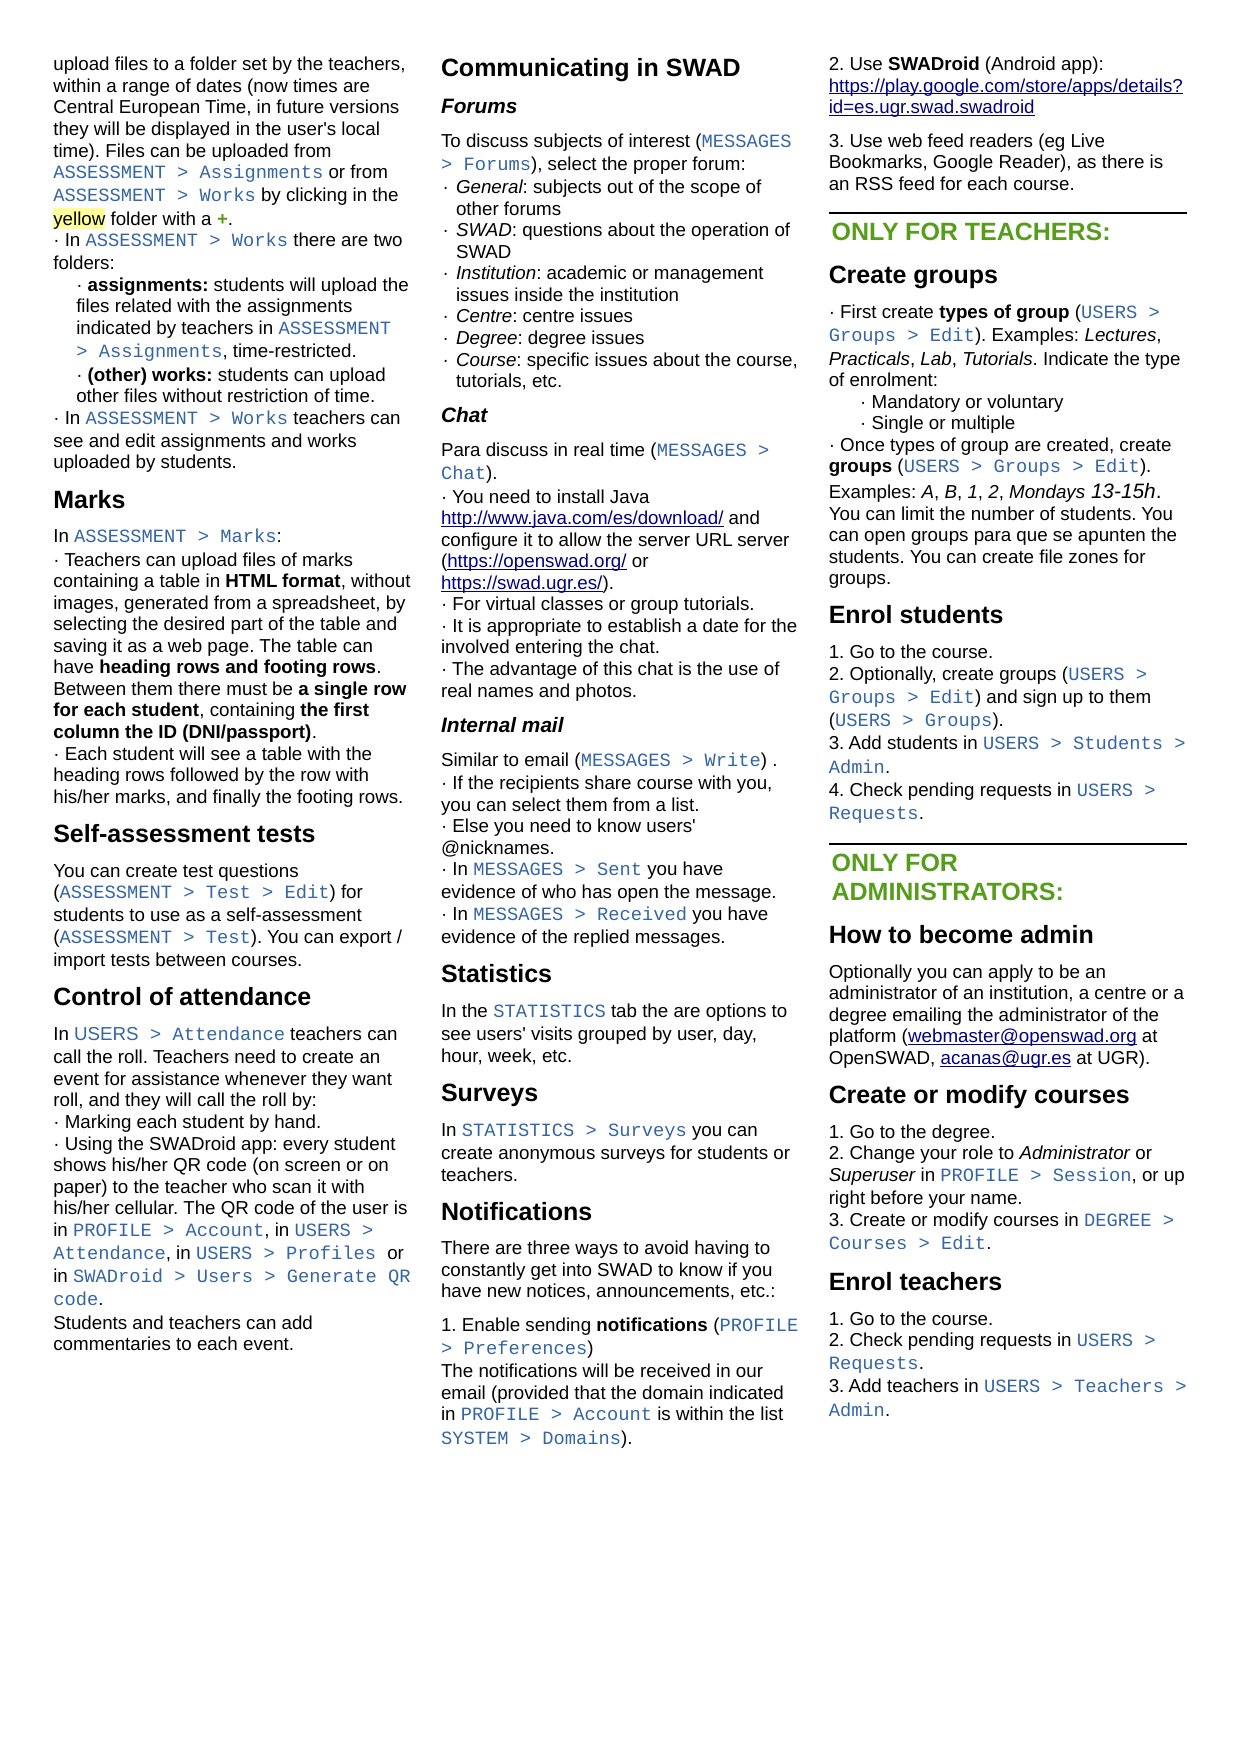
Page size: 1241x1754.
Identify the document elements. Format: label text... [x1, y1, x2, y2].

text In USERS > Attendance teachers can call the roll. Teachers need to create an event for assistance whenever they want roll, and they will call the roll by: [53, 1023, 411, 1111]
text 4. Check pending requests in USERS > Requests. [828, 779, 1187, 825]
text Self-assessment tests [53, 819, 411, 848]
text Enrol teachers [828, 1267, 1187, 1296]
text · SWAD: questions about the operation of SWAD [442, 219, 799, 262]
text In STATISTICS > Surveys you can create anonymous surveys for students or teachers. [441, 1118, 799, 1185]
text 2. Optionally, create groups (USERS > Groups > Edit) and sign up to them (USERS > Groups). [828, 662, 1187, 732]
text · Teachers can upload files of marks containing a table in HTML format, without images, generated from a spreadsheet, by selecting the desired part of the table and saving it as a web page. The table can have heading rows and footing rows. Between them there must be a single row for each student, containing the first column the ID (DNI/passport). · Each student will see a table with the heading rows followed by the row with his/her marks, and finally the footing rows. [53, 548, 411, 807]
text 1. Go to the degree. [828, 1121, 1187, 1142]
text 3. Add students in USERS > Students > Admin. [828, 732, 1187, 779]
text Chat [441, 403, 799, 427]
text · Single or multiple [860, 412, 1187, 434]
text Create groups [828, 260, 1187, 289]
text Students and teachers can add commentaries to each event. [53, 1311, 411, 1354]
text 3. Use web feed readers (eg Live Bookmarks, Google Reader), as there is an RSS feed for each course. [828, 129, 1187, 194]
text upload files to a folder set by the teachers, within a range of dates (now times are Central European Time, in future versions they will be displayed in the user's local time). Files can be uploaded from ASSESSMENT > Assignments or from ASSESSMENT > Works by clicking in the yellow folder with a +. [53, 53, 411, 229]
text · If the recipients share course with you, you can select them from a list. [441, 772, 799, 815]
text · First create types of group (USERS > Groups > Edit). Examples: Lectures, Practicals, Lab, Tutorials. Indicate the type of enrolment: [828, 301, 1187, 391]
text · In ASSESSMENT > Works teachers can see and edit assignments and works uploaded by students. [53, 406, 411, 473]
text How to become admin [828, 920, 1187, 949]
text To discuss subjects of interest (MESSAGES > Forums), select the proper forum: [441, 129, 799, 176]
text There are three ways to avoid having to constantly get into SWAD to know if you have new notices, announcements, etc.: [441, 1237, 799, 1302]
text · Mandatory or voluntary [860, 391, 1187, 412]
text 1. Go to the course. [828, 641, 1187, 662]
text Optionally you can apply to be an administrator of an institution, a centre or a degree emailing the administrator of the platform (webmaster@openswad.org at OpenSWAD, acanas@ugr.es at UGR). [828, 961, 1187, 1068]
text The notifications will be received in our email (provided that the domain indicated in PROFILE > Account is within the list SYSTEM > Domains). [441, 1360, 799, 1450]
text · Course: specific issues about the course, tutorials, etc. [442, 348, 799, 391]
text 3. Add teachers in USERS > Teachers > Admin. [828, 1375, 1187, 1422]
text · Else you need to know users' @nicknames. [441, 815, 799, 858]
text Create or modify courses [828, 1080, 1187, 1109]
text · Degree: degree issues [442, 327, 799, 348]
text ONLY FOR ADMINISTRATORS: [828, 844, 1187, 908]
text · (other) works: students can upload other files without restriction of time. [76, 363, 411, 406]
text ONLY FOR TEACHERS: [828, 213, 1187, 249]
text In the STATISTICS tab the are options to see users' visits grouped by user, day, hour, week, etc. [441, 1000, 799, 1066]
text 2. Change your role to Administrator or Superuser in PROFILE > Session, or up right before your name. [828, 1142, 1187, 1208]
text · You need to install Java [441, 485, 799, 507]
text · In MESSAGES > Sent you have evidence of who has open the message. [441, 858, 799, 903]
text You can create test questions (ASSESSMENT > Test > Edit) for students to use as a self-assessment (ASSESSMENT > Test). You can export / import tests between courses. [53, 859, 411, 971]
text Surveys [441, 1078, 799, 1107]
text http://www.java.com/es/download/ and configure it to allow the server URL server (https://openswad.org/ or https://swad.ugr.es/). [441, 507, 799, 593]
text · Marking each student by hand. [53, 1111, 411, 1132]
text Forums [441, 94, 799, 118]
text · Once types of group are created, create groups (USERS > Groups > Edit). Examples: A, B, 1, 2, Mondays 13-15h. You can limit the number of students. You can open groups para que se apunten the students. You can create file zones for groups. [828, 434, 1187, 589]
text 3. Create or modify courses in DEGREE > Courses > Edit. [828, 1208, 1187, 1255]
text · The advantage of this chat is the use of real names and photos. [441, 658, 799, 701]
text · It is appropriate to establish a date for the involved entering the chat. [441, 615, 799, 658]
text · In MESSAGES > Received you have evidence of the replied messages. [441, 903, 799, 948]
text Statistics [441, 959, 799, 988]
text 1. Go to the course. [828, 1307, 1187, 1329]
text Similar to email (MESSAGES > Write) . [441, 748, 799, 772]
text · For virtual classes or group tutorials. [441, 593, 799, 615]
text · Using the SWADroid app: every student shows his/her QR code (on screen or on paper) to the teacher who scan it with his/her cellular. The QR code of the user is in PROFILE > Account, in USERS > Attendance, in USERS > Profiles or in SWADroid > Users > Generate QR code. [53, 1132, 411, 1311]
text · General: subjects out of the scope of other forums [442, 176, 799, 219]
text Internal mail [441, 713, 799, 737]
text In ASSESSMENT > Marks: [53, 525, 411, 548]
text Control of attendance [53, 982, 411, 1011]
text · In ASSESSMENT > Works there are two folders: [53, 229, 411, 274]
text · assignments: students will upload the files related with the assignments indicated by teachers in ASSESSMENT > Assignments, time-restricted. [76, 274, 411, 363]
text 2. Use SWADroid (Android app): https://play.google.com/store/apps/details?id=es.ugr.swad.swadroid [828, 53, 1187, 118]
text Para discuss in real time (MESSAGES > Chat). [441, 439, 799, 485]
text Marks [53, 484, 411, 513]
text 1. Enable sending notifications (PROFILE > Preferences) [441, 1314, 799, 1360]
text Enrol students [828, 600, 1187, 629]
text · Institution: academic or management issues inside the institution [442, 262, 799, 305]
text · Centre: centre issues [442, 305, 799, 327]
text Communicating in SWAD [441, 53, 799, 82]
text 2. Check pending requests in USERS > Requests. [828, 1329, 1187, 1375]
text Notifications [441, 1197, 799, 1225]
